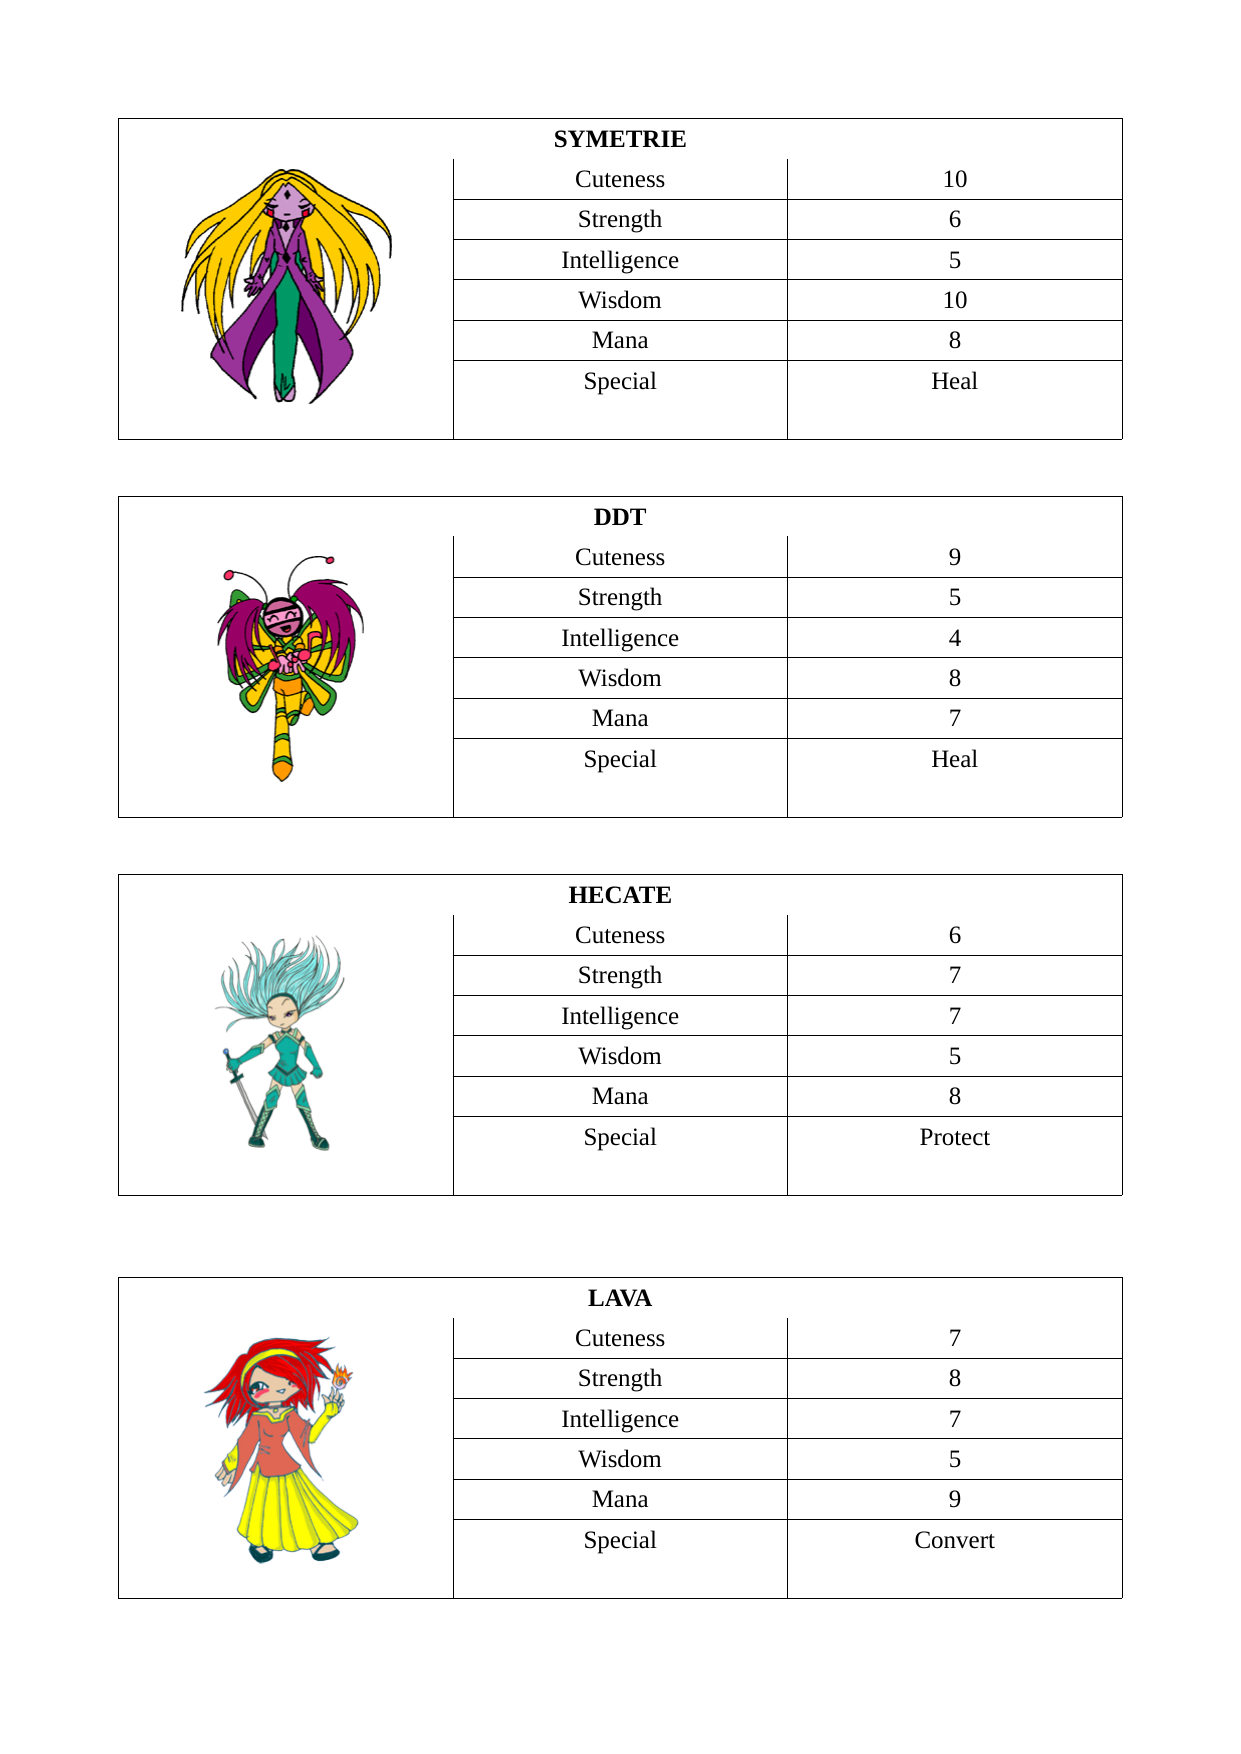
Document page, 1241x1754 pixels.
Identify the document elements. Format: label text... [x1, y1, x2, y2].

table_cell Strength [454, 1359, 787, 1398]
table_cell [119, 915, 453, 1194]
table_cell 8 [788, 321, 1122, 360]
table_cell 7 [788, 1318, 1122, 1358]
table_cell Cuteness [454, 1318, 787, 1358]
picture [165, 542, 406, 782]
table_cell Intelligence [454, 240, 787, 279]
table_cell Wisdom [454, 280, 787, 319]
table_cell Strength [454, 956, 787, 995]
picture [165, 164, 406, 404]
table_cell 7 [788, 996, 1122, 1035]
table_cell Protect [788, 1117, 1122, 1194]
picture [165, 1323, 406, 1564]
table_cell 5 [788, 240, 1122, 279]
table_cell 9 [788, 1480, 1122, 1519]
table_cell Wisdom [454, 658, 787, 698]
table_cell 9 [788, 536, 1122, 577]
table_cell Intelligence [454, 996, 787, 1035]
table_cell 8 [788, 1077, 1122, 1116]
table_cell [119, 1318, 453, 1598]
table_cell 7 [788, 699, 1122, 738]
table_header SYMETRIE [119, 119, 1122, 158]
table_cell 10 [788, 159, 1122, 199]
table_cell Strength [454, 578, 787, 617]
table_cell Mana [454, 321, 787, 360]
table_cell Special [454, 1520, 787, 1598]
table_cell Mana [454, 1480, 787, 1519]
picture [165, 920, 406, 1161]
table_cell 7 [788, 1399, 1122, 1438]
table_cell [119, 159, 453, 438]
table_cell Mana [454, 699, 787, 738]
table_cell Special [454, 739, 787, 817]
table_cell Special [454, 361, 787, 438]
table_header DDT [119, 497, 1122, 536]
table_cell 5 [788, 578, 1122, 617]
table_cell Cuteness [454, 536, 787, 577]
table_cell Wisdom [454, 1439, 787, 1479]
table_cell 5 [788, 1439, 1122, 1479]
table_cell Wisdom [454, 1036, 787, 1076]
table_cell 4 [788, 618, 1122, 657]
table_cell Intelligence [454, 618, 787, 657]
table_cell Heal [788, 361, 1122, 438]
table_header LAVA [119, 1278, 1122, 1317]
table_cell Cuteness [454, 915, 787, 955]
table_cell Intelligence [454, 1399, 787, 1438]
table_cell 6 [788, 915, 1122, 955]
table_cell 8 [788, 658, 1122, 698]
table_cell 10 [788, 280, 1122, 319]
table_cell 8 [788, 1359, 1122, 1398]
table_cell Strength [454, 200, 787, 239]
table_cell Heal [788, 739, 1122, 817]
table_cell 7 [788, 956, 1122, 995]
table_cell [119, 536, 453, 817]
table_cell Mana [454, 1077, 787, 1116]
table_cell Cuteness [454, 159, 787, 199]
table_cell Convert [788, 1520, 1122, 1598]
table_cell 6 [788, 200, 1122, 239]
table_header HECATE [119, 875, 1122, 914]
table_cell Special [454, 1117, 787, 1194]
table_cell 5 [788, 1036, 1122, 1076]
